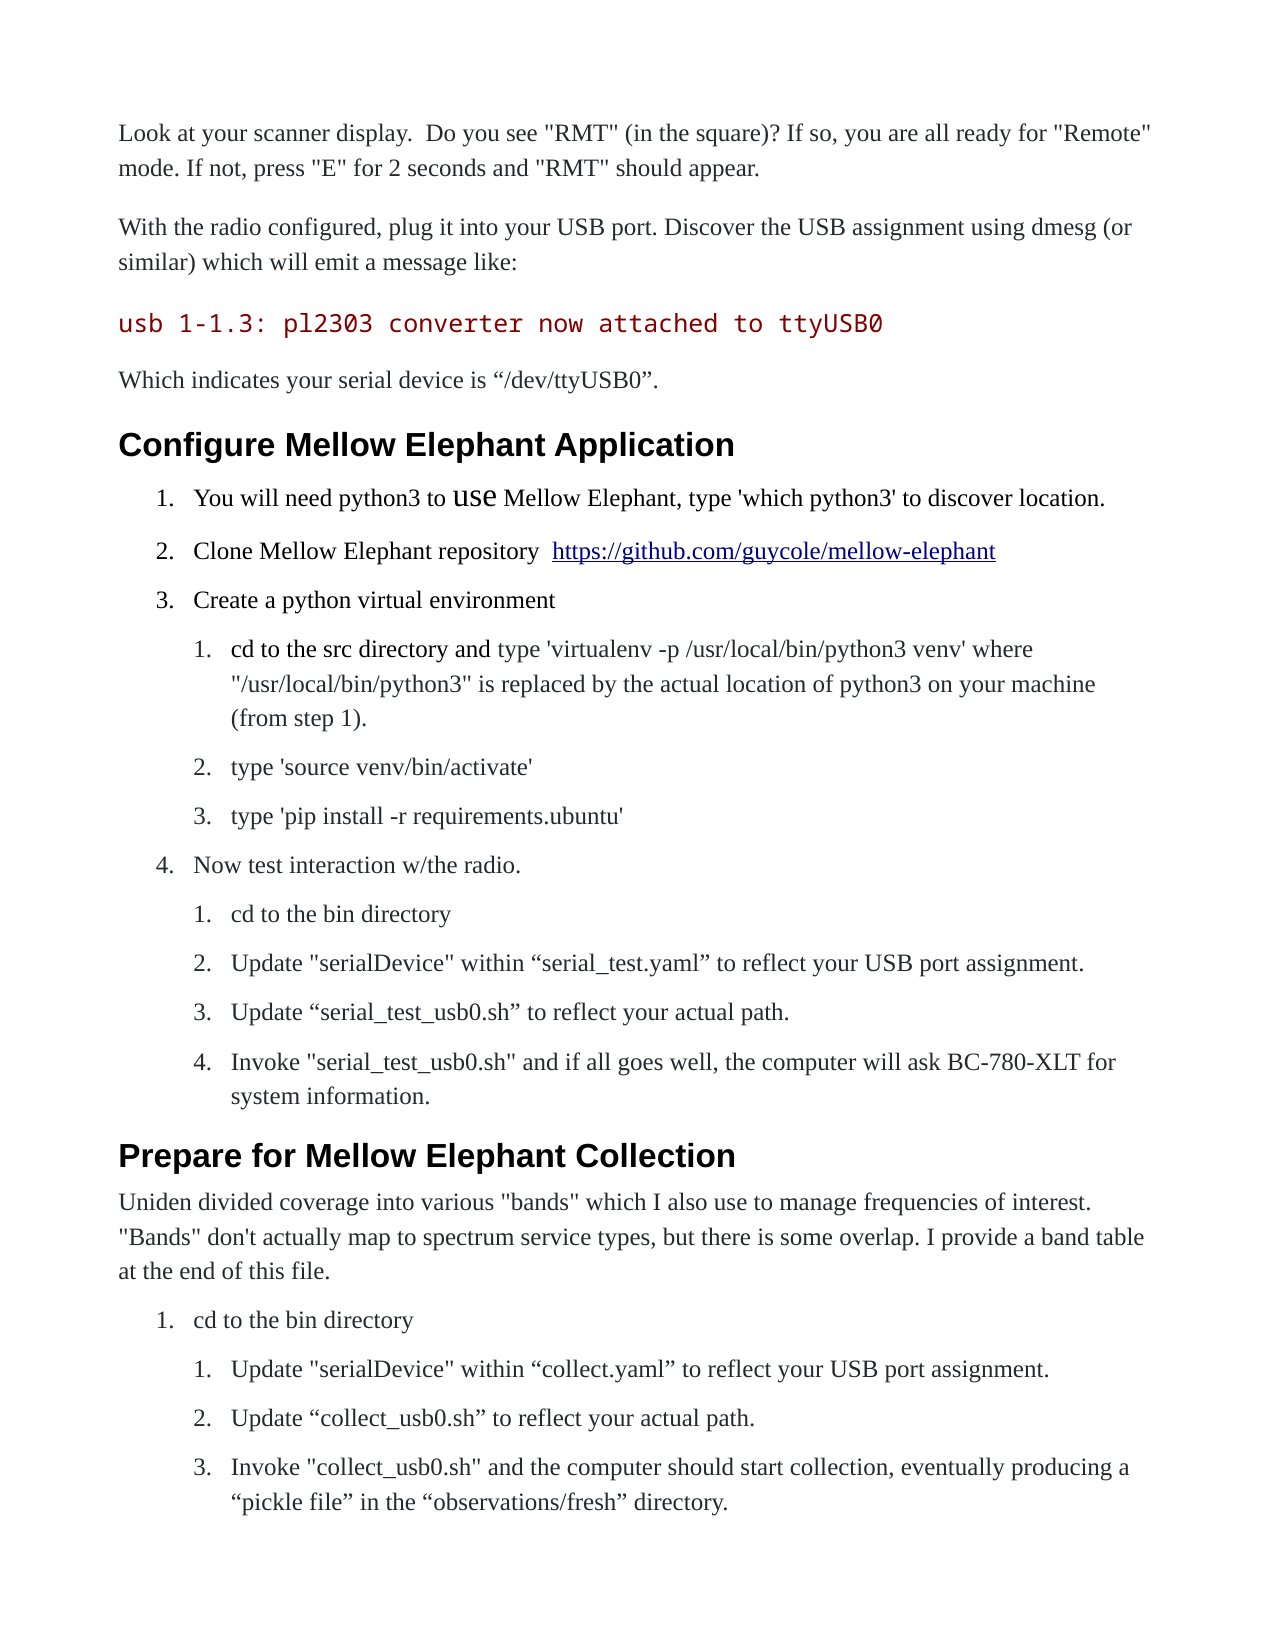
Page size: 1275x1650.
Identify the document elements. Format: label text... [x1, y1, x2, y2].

list type 'source venv/bin/activate' [193, 752, 1157, 781]
list cd to the src directory and type 'virtualenv -p /usr/local/bin/python3 venv' where "/usr/local/bin/python3" is replaced by the actual location of python3 on your machine (from step 1). [193, 634, 1157, 732]
text usb 1-1.3: pl2303 converter now attached to ttyUSB0 [118, 306, 1157, 340]
list Update "serialDevice" within “collect.yaml” to reflect your USB port assignment. [193, 1354, 1157, 1383]
list You will need python3 to use Mellow Elephant, type 'which python3' to discover location. [156, 476, 1157, 514]
list Invoke "serial_test_usb0.sh" and if all goes well, the computer will ask BC-780-XLT for system information. [193, 1047, 1157, 1110]
list Update “serial_test_usb0.sh” to reflect your actual path. [193, 997, 1157, 1026]
subtitle Prepare for Mellow Elephant Collection [118, 1136, 1157, 1175]
list cd to the bin directory [156, 1305, 1157, 1334]
list Now test interaction w/the radio. [156, 850, 1157, 879]
list Update "serialDevice" within “serial_test.yaml” to reflect your USB port assignment. [193, 948, 1157, 977]
list type 'pip install -r requirements.ubuntu' [193, 801, 1157, 830]
list cd to the bin directory [193, 899, 1157, 928]
text Uniden divided coverage into various "bands" which I also use to manage frequencies of interest. "Bands" don't actually map to spectrum service types, but there is some overlap. I provide a band table at the end of this file. [118, 1187, 1157, 1285]
text With the radio configured, plug it into your USB port. Discover the USB assignment using dmesg (or similar) which will emit a message like: [118, 212, 1157, 275]
text Look at your scanner display. Do you see "RMT" (in the square)? If so, you are all ready for "Remote" mode. If not, press "E" for 2 seconds and "RMT" should appear. [118, 118, 1157, 181]
subtitle Configure Mellow Elephant Application [118, 424, 1157, 463]
list Invoke "collect_usb0.sh" and the computer should start collection, eventually producing a “pickle file” in the “observations/fresh” directory. [193, 1452, 1157, 1516]
list Update “collect_usb0.sh” to reflect your actual path. [193, 1403, 1157, 1432]
list Create a python virtual environment [156, 585, 1157, 614]
list Clone Mellow Elephant repository https://github.com/guycole/mellow-elephant [156, 536, 1157, 565]
text Which indicates your serial device is “/dev/ttyUSB0”. [118, 365, 1157, 394]
